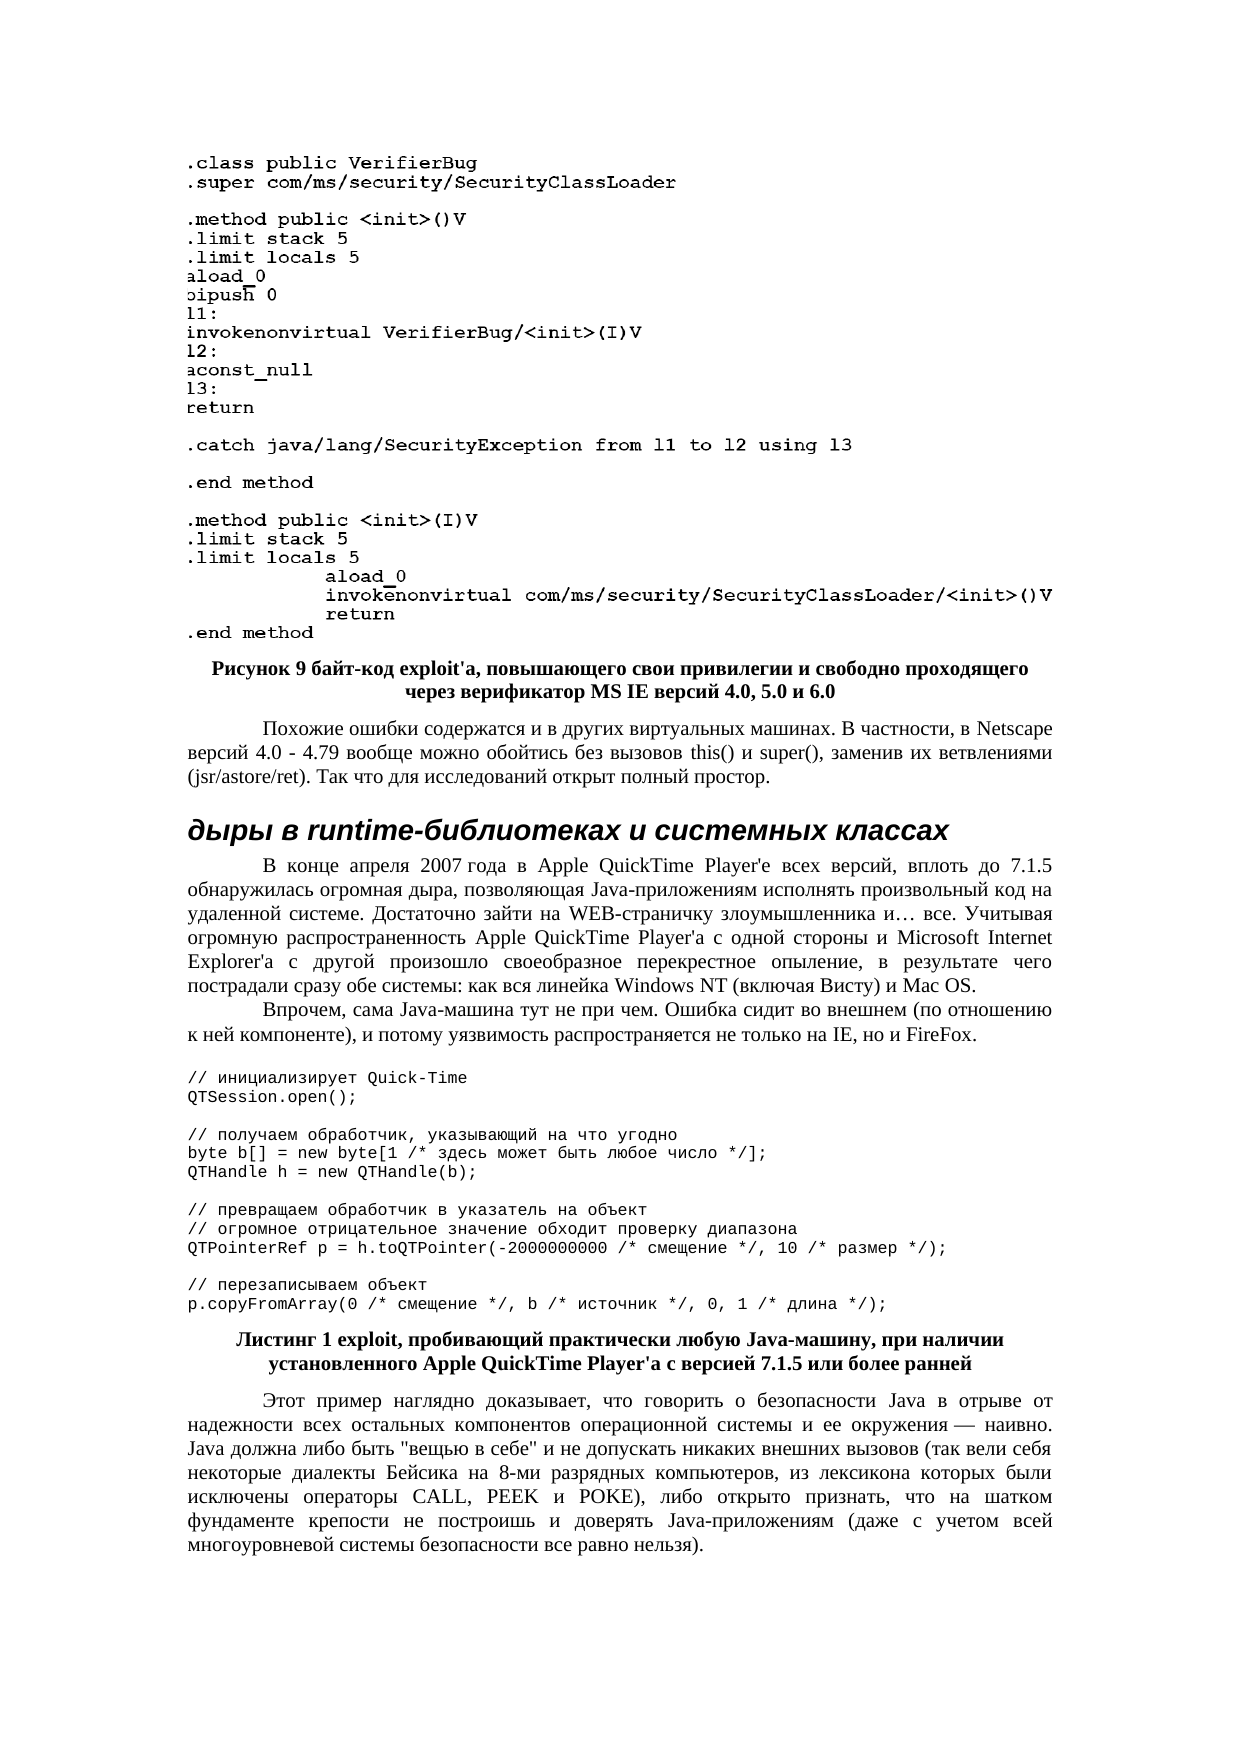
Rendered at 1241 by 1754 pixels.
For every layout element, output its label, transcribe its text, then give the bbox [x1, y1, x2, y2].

subtitle дыры в runtime-библиотеках и системных классах [187, 813, 1053, 847]
text // огромное отрицательное значение обходит проверку диапазона [187, 1220, 1053, 1239]
text // инициализирует Quick-Time [187, 1069, 1053, 1088]
text QTPointerRef p = h.toQTPointer(-2000000000 /* смещение */, 10 /* размер */); [187, 1239, 1053, 1258]
text Похожие ошибки содержатся и в других виртуальных машинах. В частности, в Netscape версий 4.0 - 4.79 вообще можно обойтись без вызовов this() и super(), заменив их ветвлениями (jsr/astore/ret). Так что для исследований открыт полный простор. [187, 716, 1053, 788]
text В конце апреля 2007 года в Apple QuickTime Player'e всех версий, вплоть до 7.1.5 обнаружилась огромная дыра, позволяющая Java-приложениям исполнять произвольный код на удаленной системе. Достаточно зайти на WEB-страничку злоумышленника и… все. Учитывая огромную распространенность Apple QuickTime Player'а с одной стороны и Microsoft Internet Explorer'а с другой произошло своеобразное перекрестное опыление, в результате чего пострадали сразу обе системы: как вся линейка Windows NT (включая Висту) и Mac OS. [187, 853, 1053, 997]
text QTHandle h = new QTHandle(b); [187, 1164, 1053, 1183]
text p.copyFromArray(0 /* смещение */, b /* источник */, 0, 1 /* длина */); [187, 1296, 1053, 1315]
text Впрочем, сама Java-машина тут не при чем. Ошибка сидит во внешнем (по отношению к ней компоненте), и потому уязвимость распространяется не только на IE, но и FireFox. [187, 997, 1053, 1046]
text byte b[] = new byte[1 /* здесь может быть любое число */]; [187, 1145, 1053, 1164]
text Листинг 1 exploit, пробивающий практически любую Java-машину, при наличии установленного Apple QuickTime Player'а с версией 7.1.5 или более ранней [187, 1327, 1053, 1375]
text Этот пример наглядно доказывает, что говорить о безопасности Java в отрыве от надежности всех остальных компонентов операционной системы и ее окружения — наивно. Java должна либо быть "вещью в себе" и не допускать никаких внешних вызовов (так вели себя некоторые диалекты Бейсика на 8-ми разрядных компьютеров, из лексикона которых были исключены операторы CALL, PEEK и POKE), либо открыто признать, что на шатком фундаменте крепости не построишь и доверять Java-приложениям (даже с учетом всей многоуровневой системы безопасности все равно нельзя). [187, 1388, 1053, 1556]
text // перезаписываем объект [187, 1277, 1053, 1296]
text // превращаем обработчик в указатель на объект [187, 1202, 1053, 1220]
text QTSession.open(); [187, 1088, 1053, 1107]
text // получаем обработчик, указывающий на что угодно [187, 1126, 1053, 1145]
picture [187, 150, 1053, 643]
text Рисунок 9 байт-код exploit'а, повышающего свои привилегии и свободно проходящего через верификатор MS IE версий 4.0, 5.0 и 6.0 [187, 655, 1053, 703]
